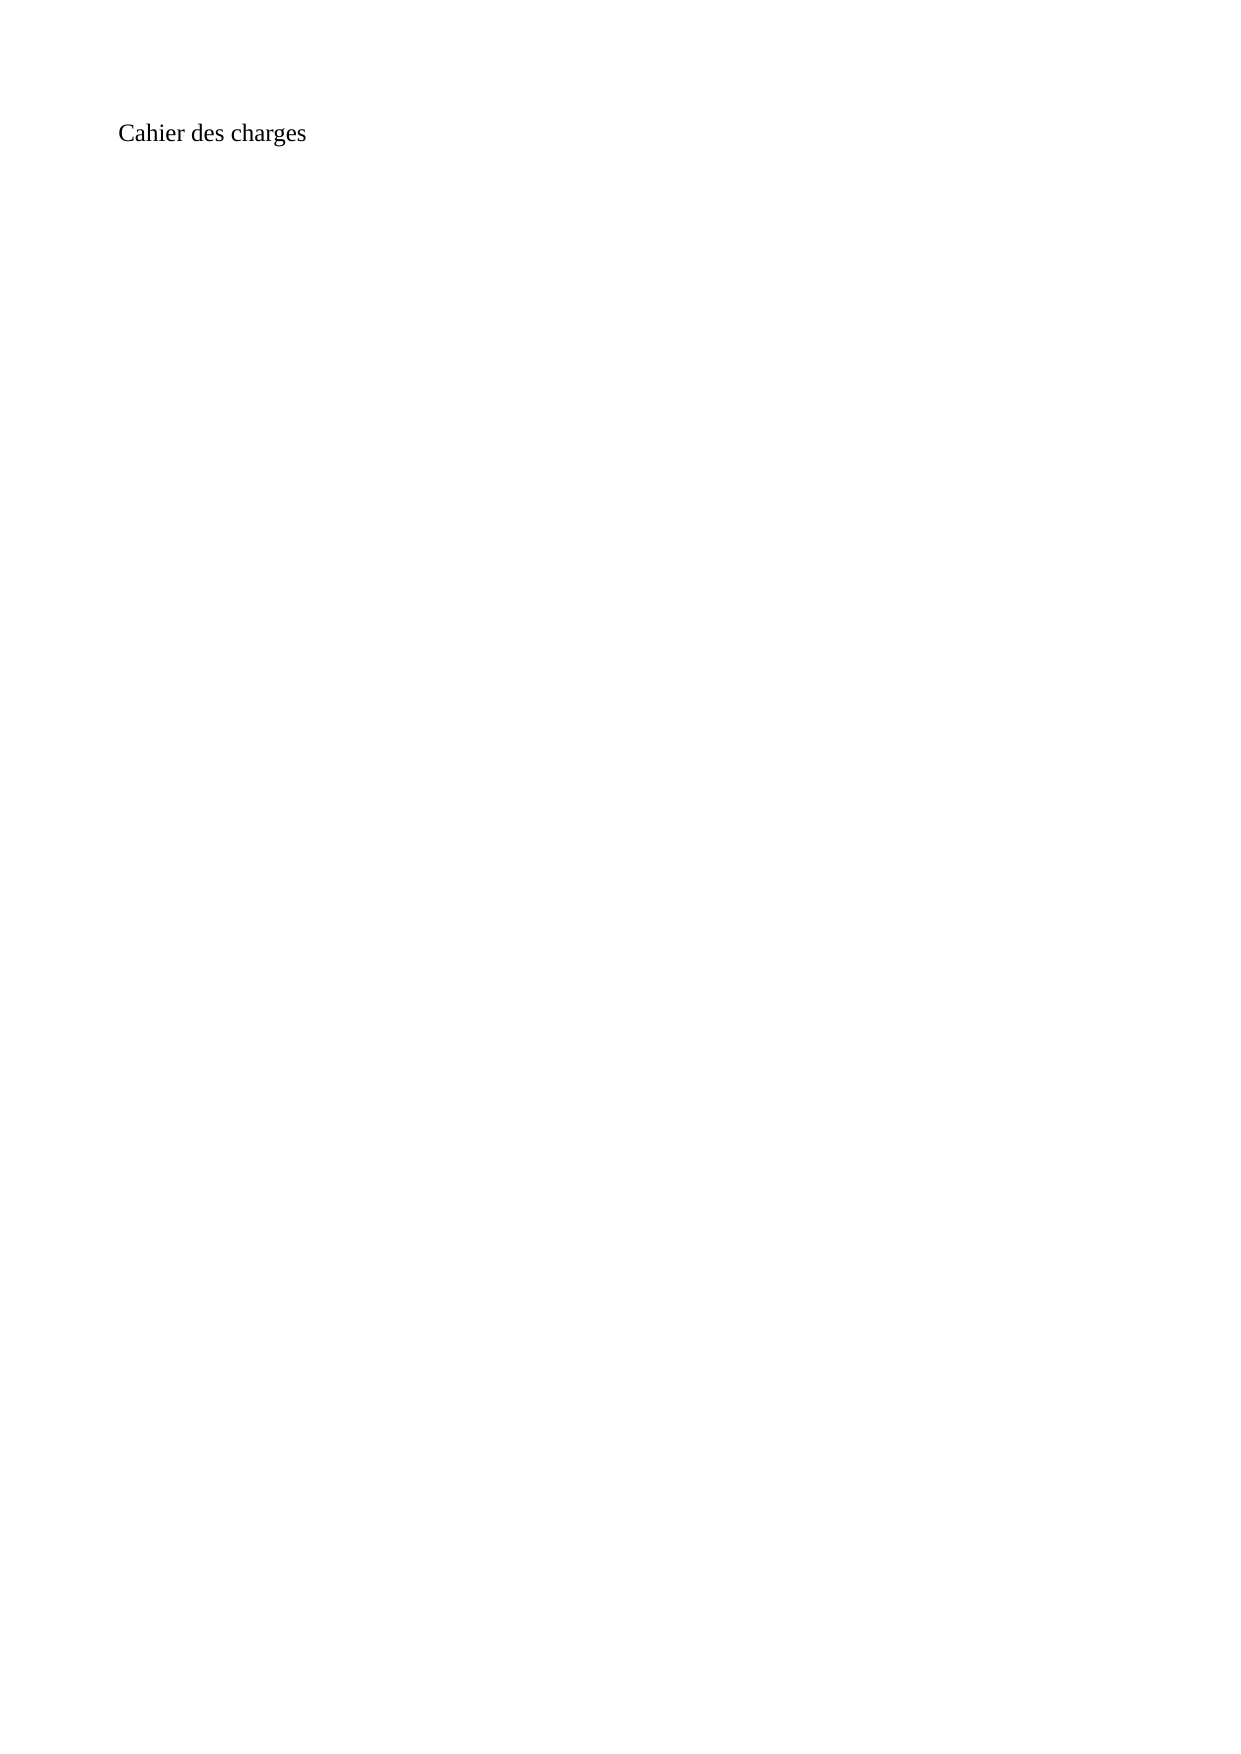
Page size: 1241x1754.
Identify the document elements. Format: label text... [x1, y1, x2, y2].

text Cahier des charges [118, 118, 1122, 147]
